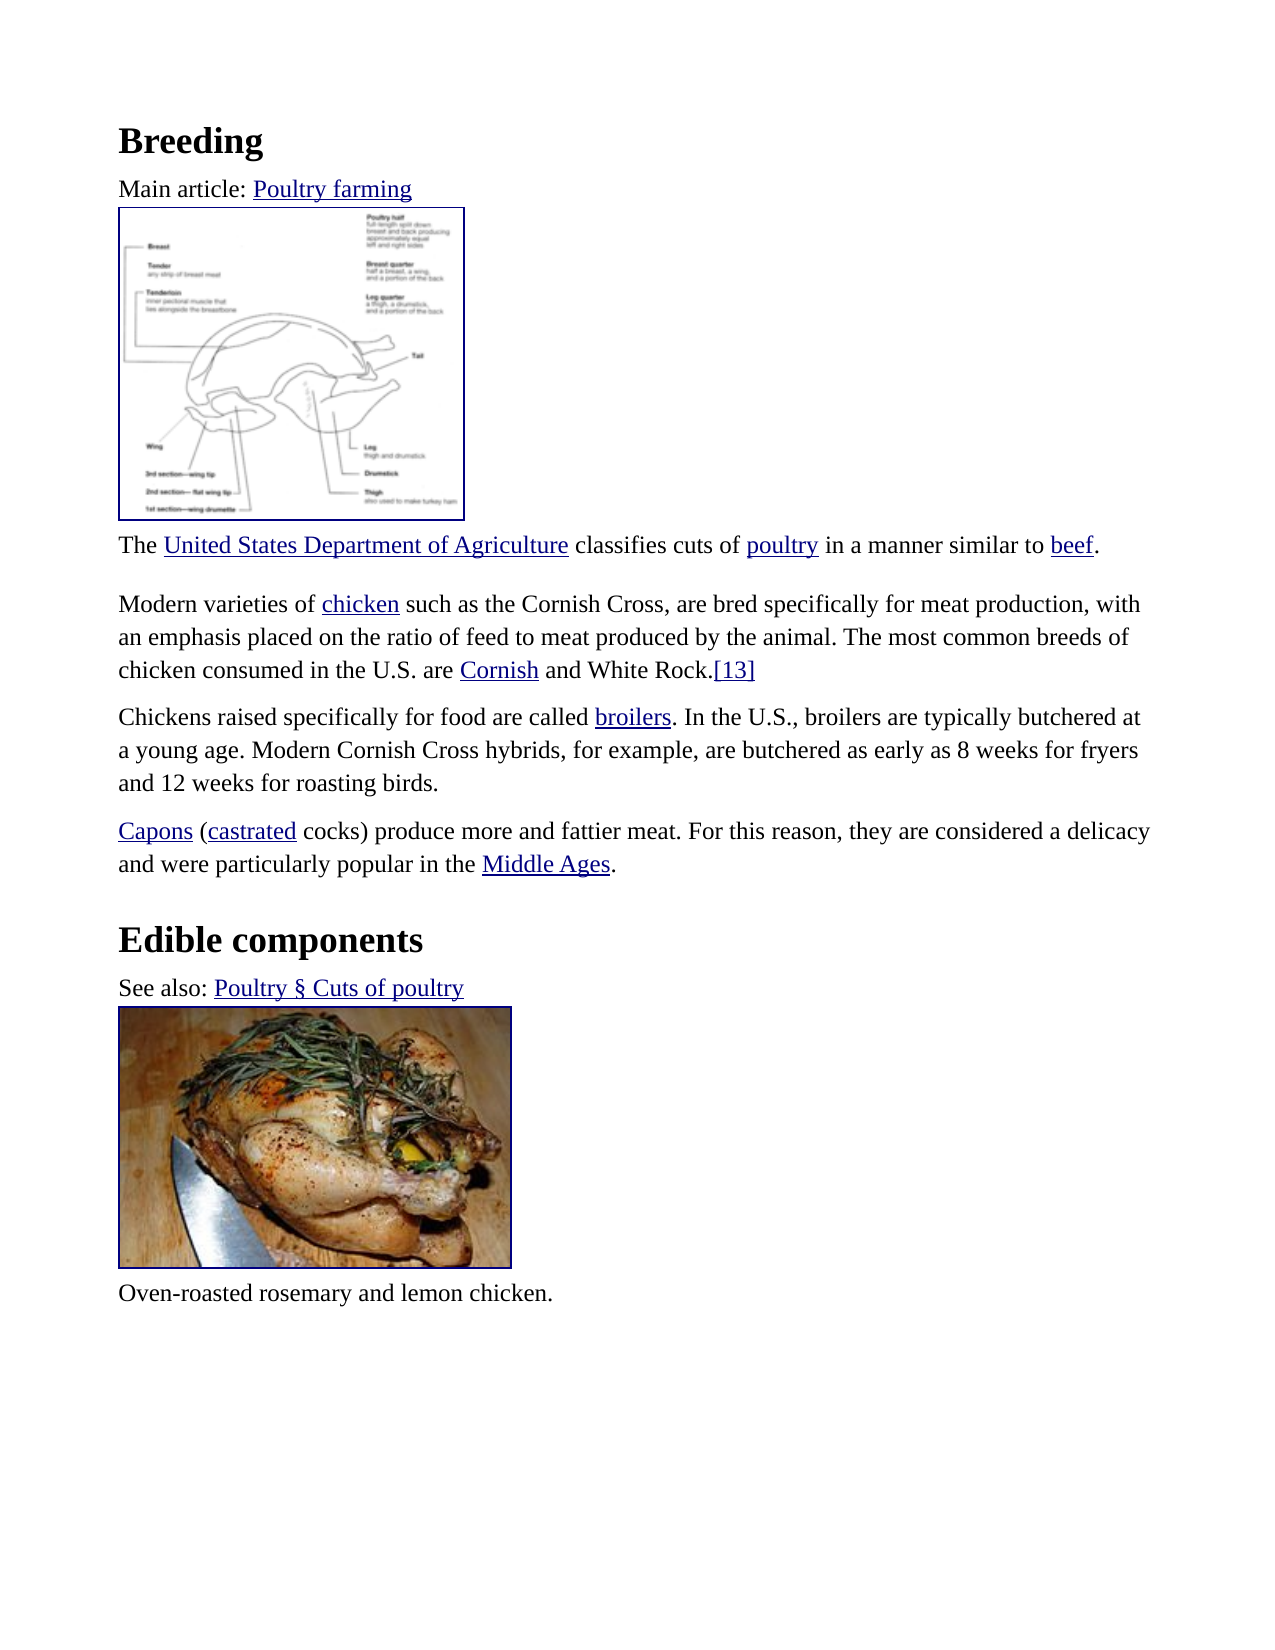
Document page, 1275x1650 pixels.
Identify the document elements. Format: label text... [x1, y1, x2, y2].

subtitle Edible components [118, 917, 1157, 961]
picture [120, 208, 463, 519]
text Chickens raised specifically for food are called broilers. In the U.S., broilers are typically butchered at a young age. Modern Cornish Cross hybrids, for example, are butchered as early as 8 weeks for fryers and 12 weeks for roasting birds. [118, 702, 1157, 797]
text Main article: Poultry farming [118, 174, 1157, 202]
picture [120, 1008, 510, 1267]
text The United States Department of Agriculture classifies cuts of poultry in a manner similar to beef. [118, 531, 1157, 559]
subtitle Breeding [118, 118, 1157, 161]
text Capons (castrated cocks) produce more and fattier meat. For this reason, they are considered a delicacy and were particularly popular in the Middle Ages. [118, 816, 1157, 878]
text See also: Poultry § Cuts of poultry [118, 973, 1157, 1002]
text Oven-roasted rosemary and lemon chicken. [118, 1278, 1157, 1307]
text Modern varieties of chicken such as the Cornish Cross, are bred specifically for meat production, with an emphasis placed on the ratio of feed to meat produced by the animal. The most common breeds of chicken consumed in the U.S. are Cornish and White Rock.[13] [118, 589, 1157, 683]
